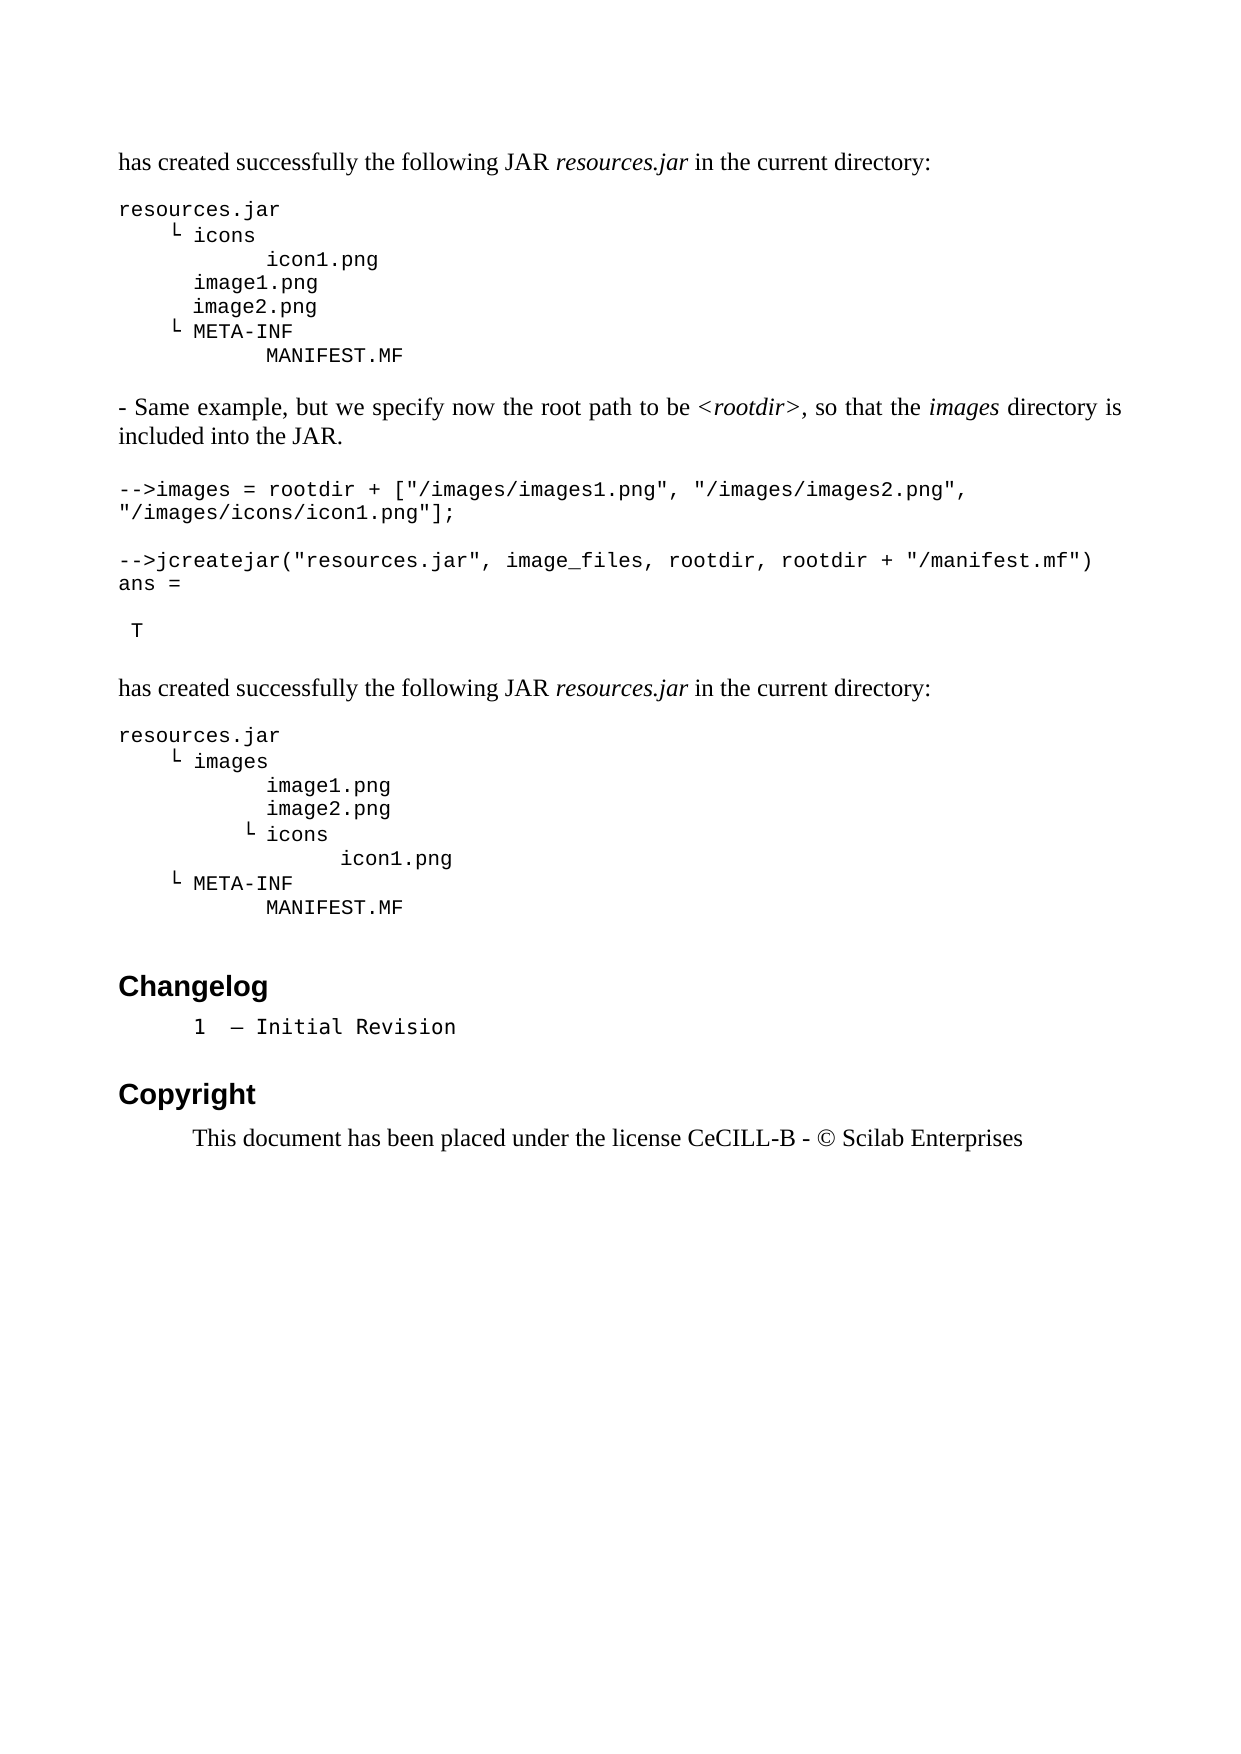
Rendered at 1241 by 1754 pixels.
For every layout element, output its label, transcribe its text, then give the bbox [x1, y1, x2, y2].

text has created successfully the following JAR resources.jar in the current directory: [118, 147, 1122, 176]
text -->images = rootdir + ["/images/images1.png", "/images/images2.png", "/images/icons/icon1.png"]; [118, 479, 1122, 526]
text icon1.png [118, 847, 1122, 871]
text image2.png [118, 798, 1122, 822]
text icon1.png [118, 248, 1122, 272]
text This document has been placed under the license CeCILL-B - © Scilab Enterprises [118, 1123, 1122, 1152]
text -->jcreatejar("resources.jar", image_files, rootdir, rootdir + "/manifest.mf") [118, 549, 1122, 573]
text image2.png [118, 296, 1122, 319]
text has created successfully the following JAR resources.jar in the current directory: [118, 673, 1122, 702]
text MANIFEST.MF [118, 897, 1122, 920]
text └ images [118, 749, 1122, 774]
list – Initial Revision [193, 1015, 1122, 1039]
text └ META-INF [118, 319, 1122, 345]
text └ icons [118, 822, 1122, 847]
text image1.png [118, 774, 1122, 798]
text MANIFEST.MF [118, 345, 1122, 369]
text image1.png [118, 272, 1122, 296]
text resources.jar [118, 725, 1122, 749]
subtitle Copyright [118, 1077, 1122, 1110]
text - Same example, but we specify now the root path to be <rootdir>, so that the images directory is included into the JAR. [118, 392, 1122, 450]
subtitle Changelog [118, 969, 1122, 1003]
text ans = [118, 573, 1122, 597]
text resources.jar [118, 199, 1122, 223]
text T [118, 621, 1122, 644]
text └ icons [118, 223, 1122, 248]
text └ META-INF [118, 871, 1122, 897]
